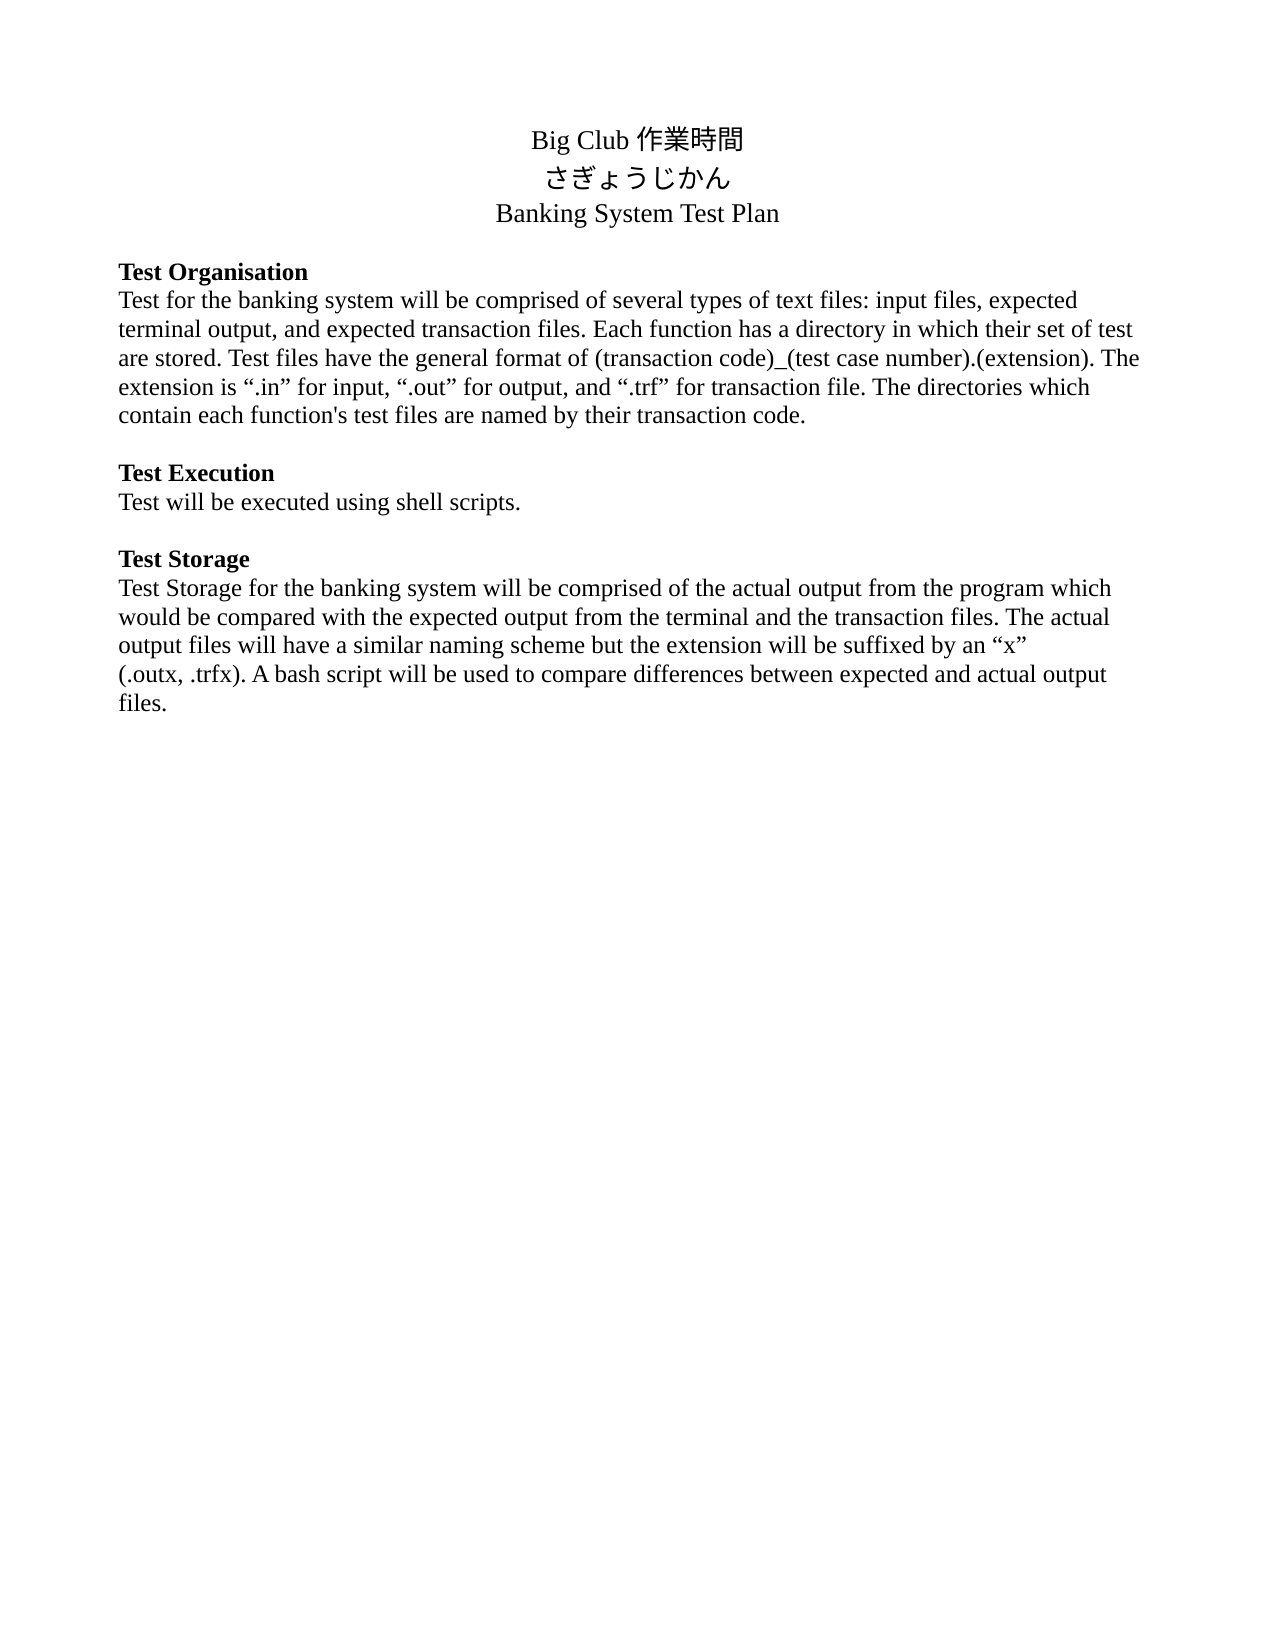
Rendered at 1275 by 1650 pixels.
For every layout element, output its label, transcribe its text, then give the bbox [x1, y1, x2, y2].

text Test Organisation [118, 257, 1157, 285]
text Test for the banking system will be comprised of several types of text files: input files, expected terminal output, and expected transaction files. Each function has a directory in which their set of test are stored. Test files have the general format of (transaction code)_(test case number).(extension). The extension is “.in” for input, “.out” for output, and “.trf” for transaction file. The directories which contain each function's test files are named by their transaction code. [118, 285, 1157, 429]
text Test will be executed using shell scripts. [118, 487, 1157, 515]
text Test Storage [118, 544, 1157, 573]
text さぎょうじかん [118, 157, 1157, 197]
text Banking System Test Plan [118, 197, 1157, 228]
text Test Storage for the banking system will be comprised of the actual output from the program which would be compared with the expected output from the terminal and the transaction files. The actual output files will have a similar naming scheme but the extension will be suffixed by an “x” (.outx, .trfx). A bash script will be used to compare differences between expected and actual output files. [118, 573, 1157, 717]
text Test Execution [118, 458, 1157, 487]
text Big Club 作業時間 [118, 118, 1157, 157]
